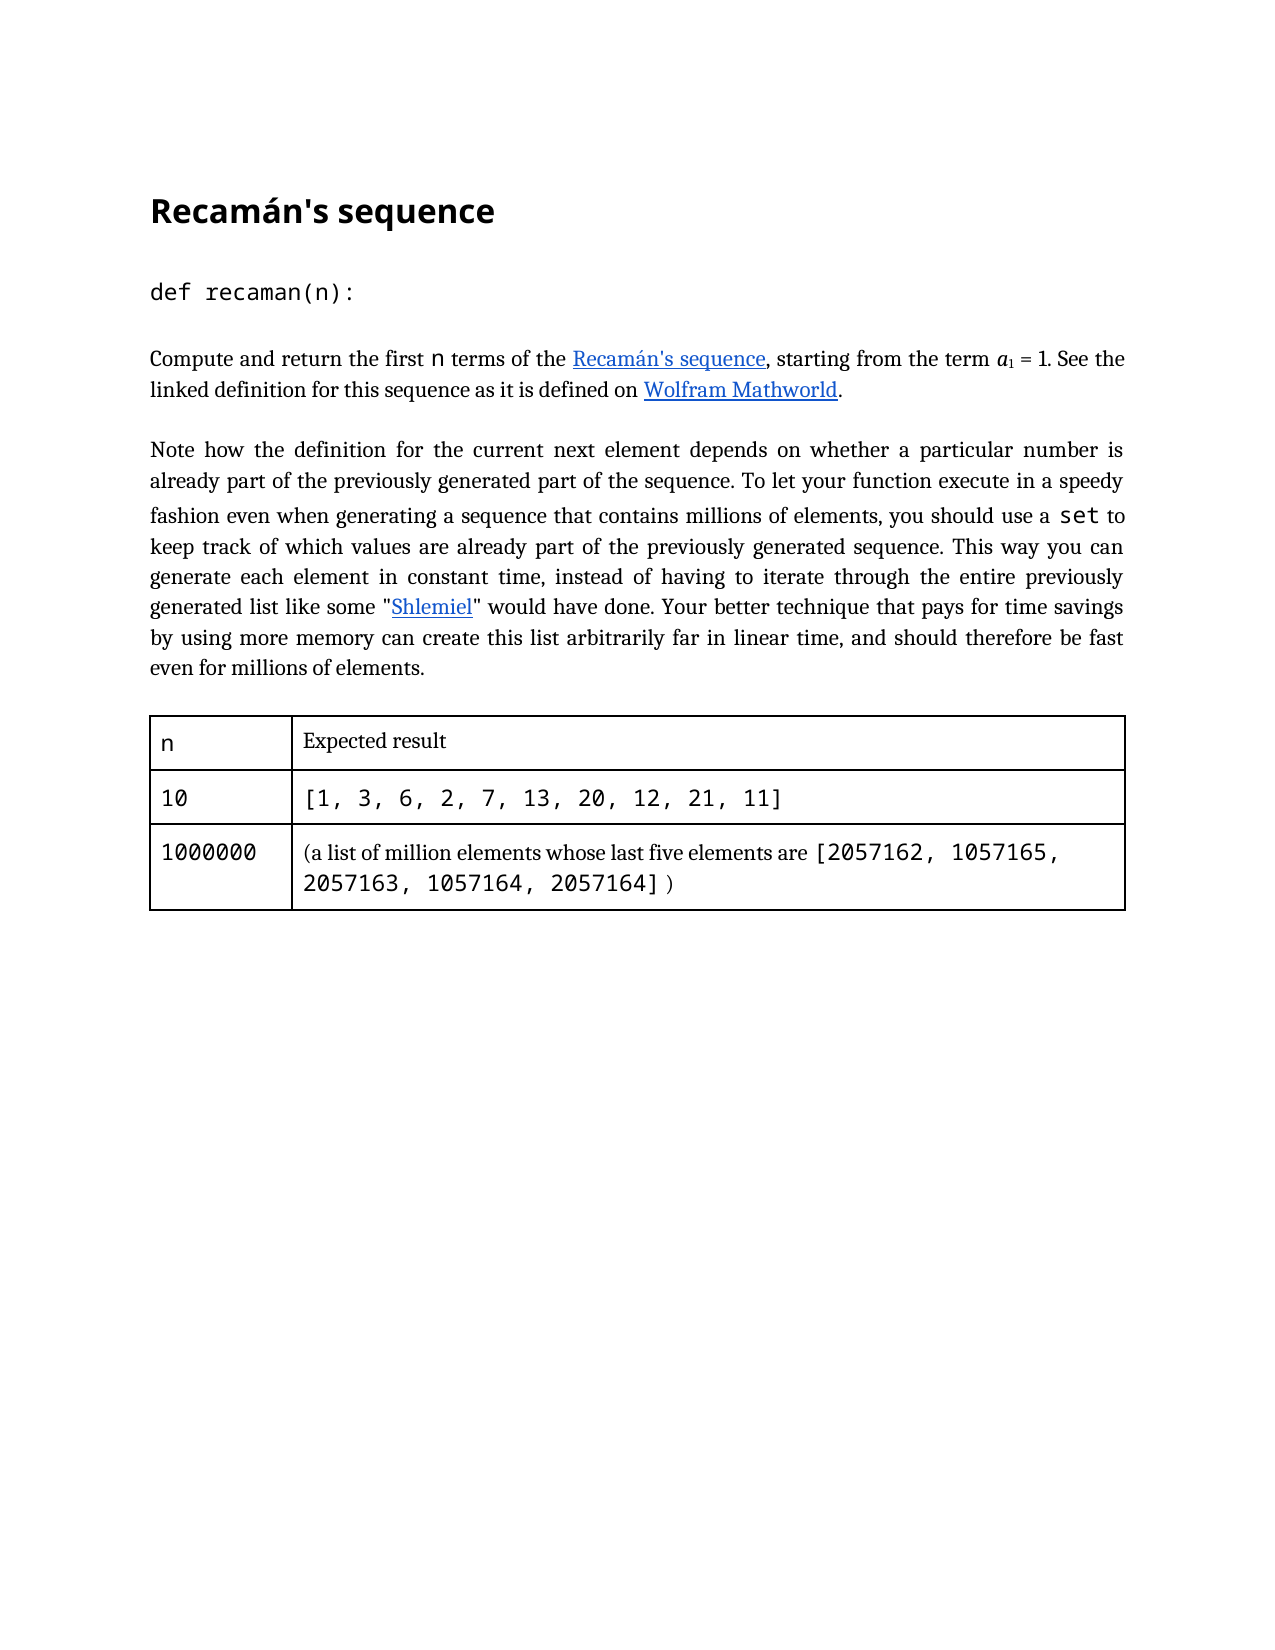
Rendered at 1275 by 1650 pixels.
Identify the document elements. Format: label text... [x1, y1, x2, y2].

table_cell [1, 3, 6, 2, 7, 13, 20, 12, 21, 11] [293, 771, 1124, 823]
text Compute and return the first n terms of the Recamán's sequence, starting from the term a1 = 1. See the linked definition for this sequence as it is defined on Wolfram Mathworld. [150, 342, 1125, 403]
table_header Expected result [293, 717, 1124, 769]
table_cell 10 [151, 771, 291, 823]
text Note how the definition for the current next element depends on whether a particular number is already part of the previously generated part of the sequence. To let your function execute in a speedy fashion even when generating a sequence that contains millions of elements, you should use a set to keep track of which values are already part of the previously generated sequence. This way you can generate each element in constant time, instead of having to iterate through the entire previously generated list like some "Shlemiel" would have done. Your better technique that pays for time savings by using more memory can create this list arbitrarily far in linear time, and should therefore be fast even for millions of elements. [150, 437, 1125, 681]
table_cell (a list of million elements whose last five elements are [2057162, 1057165, 2057163, 1057164, 2057164] ) [293, 825, 1124, 909]
subtitle Recamán's sequence [150, 187, 1125, 233]
table_header n [151, 717, 291, 769]
table_cell 1000000 [151, 825, 291, 909]
text def recaman(n): [150, 276, 1125, 307]
